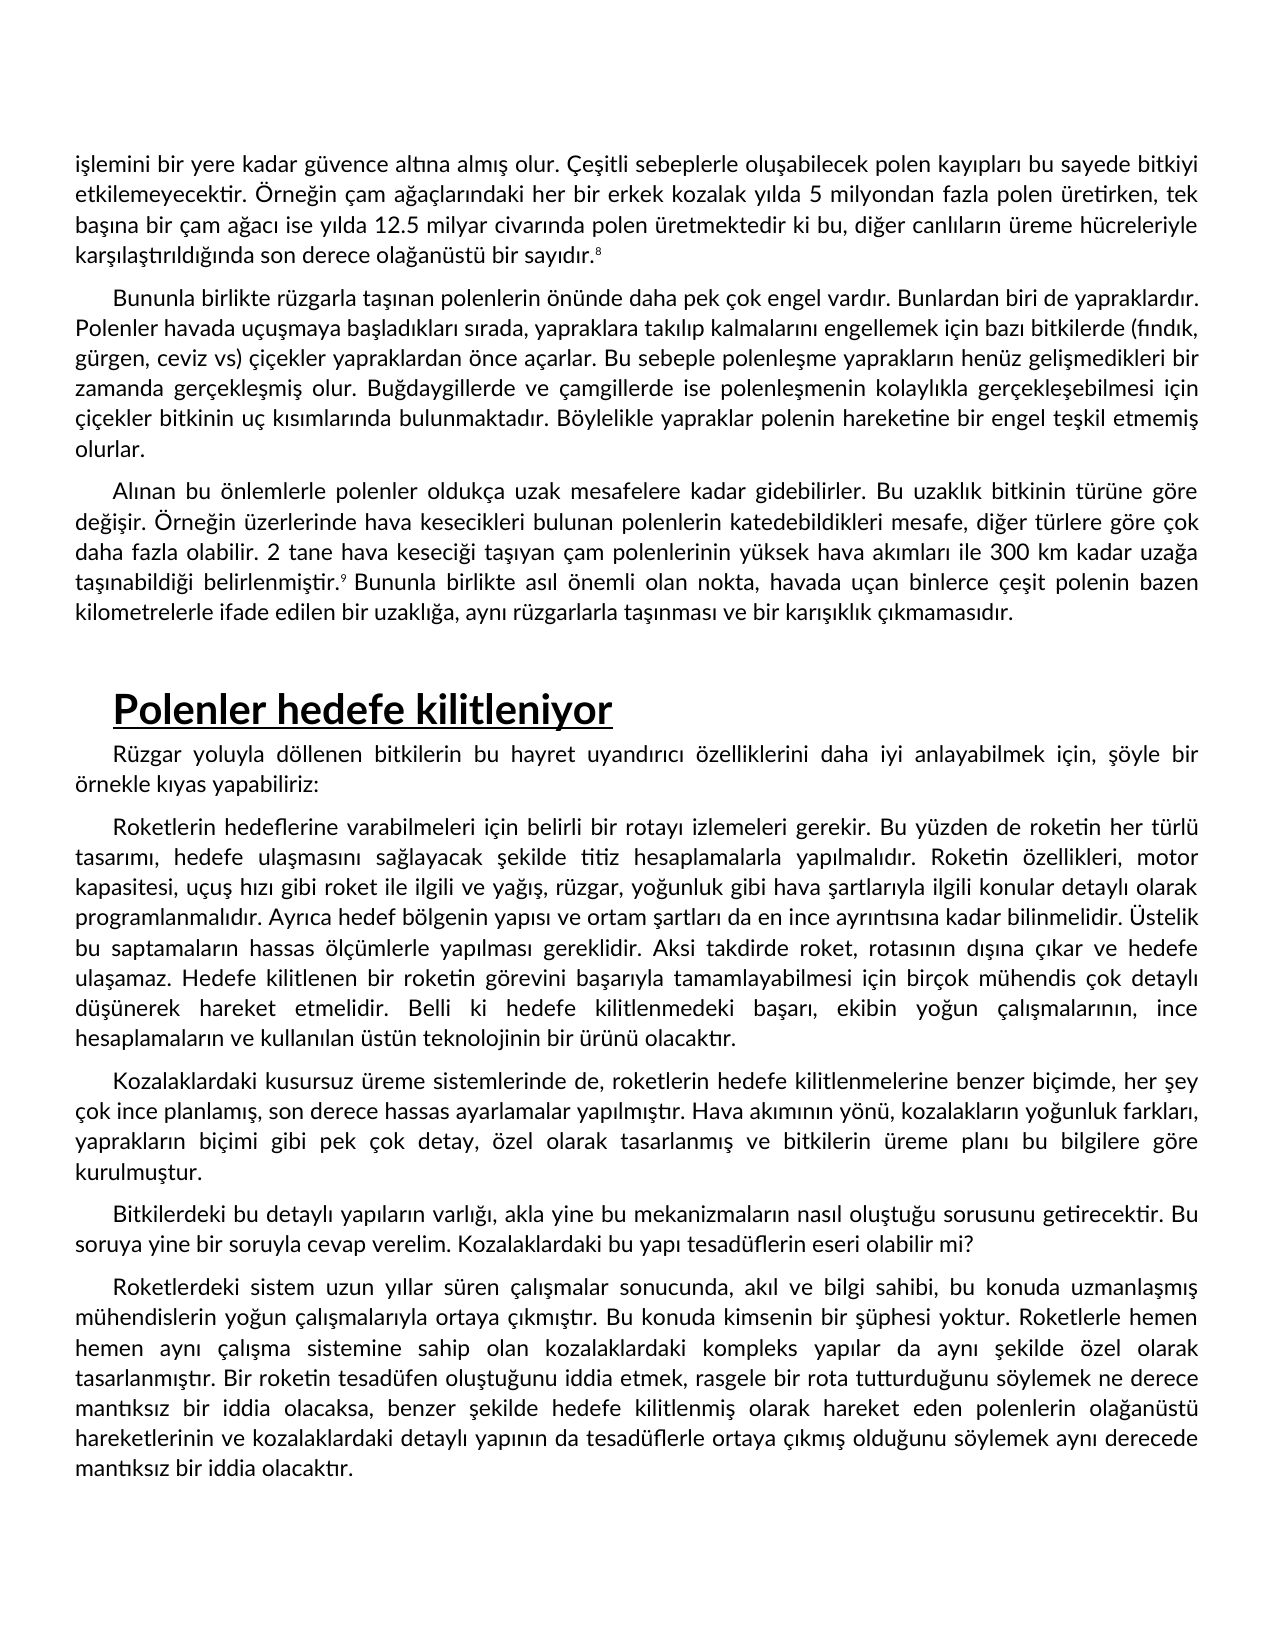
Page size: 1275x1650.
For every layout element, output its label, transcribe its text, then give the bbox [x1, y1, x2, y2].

subtitle Polenler hedefe kilitleniyor [112, 683, 1200, 733]
text Bununla birlikte rüzgarla taşınan polenlerin önünde daha pek çok engel vardır. Bunlardan biri de yapraklardır. Polenler havada uçuşmaya başladıkları sırada, yapraklara takılıp kalmalarını engellemek için bazı bitkilerde (fındık, gürgen, ceviz vs) çiçekler yapraklardan önce açarlar. Bu sebeple polenleşme yaprakların henüz gelişmedikleri bir zamanda gerçekleşmiş olur. Buğdaygillerde ve çamgillerde ise polenleşmenin kolaylıkla gerçekleşebilmesi için çiçekler bitkinin uç kısımlarında bulunmaktadır. Böylelikle yapraklar polenin hareketine bir engel teşkil etmemiş olurlar. [75, 283, 1200, 462]
text Roketlerdeki sistem uzun yıllar süren çalışmalar sonucunda, akıl ve bilgi sahibi, bu konuda uzmanlaşmış mühendislerin yoğun çalışmalarıyla ortaya çıkmıştır. Bu konuda kimsenin bir şüphesi yoktur. Roketlerle hemen hemen aynı çalışma sistemine sahip olan kozalaklardaki kompleks yapılar da aynı şekilde özel olarak tasarlanmıştır. Bir roketin tesadüfen oluştuğunu iddia etmek, rasgele bir rota tutturduğunu söylemek ne derece mantıksız bir iddia olacaksa, benzer şekilde hedefe kilitlenmiş olarak hareket eden polenlerin olağanüstü hareketlerinin ve kozalaklardaki detaylı yapının da tesadüflerle ortaya çıkmış olduğunu söylemek aynı derecede mantıksız bir iddia olacaktır. [75, 1273, 1200, 1482]
text Rüzgar yoluyla döllenen bitkilerin bu hayret uyandırıcı özelliklerini daha iyi anlayabilmek için, şöyle bir örnekle kıyas yapabiliriz: [75, 739, 1200, 797]
text Kozalaklardaki kusursuz üreme sistemlerinde de, roketlerin hedefe kilitlenmelerine benzer biçimde, her şey çok ince planlamış, son derece hassas ayarlamalar yapılmıştır. Hava akımının yönü, kozalakların yoğunluk farkları, yaprakların biçimi gibi pek çok detay, özel olarak tasarlanmış ve bitkilerin üreme planı bu bilgilere göre kurulmuştur. [75, 1067, 1200, 1185]
text Alınan bu önlemlerle polenler oldukça uzak mesafelere kadar gidebilirler. Bu uzaklık bitkinin türüne göre değişir. Örneğin üzerlerinde hava kesecikleri bulunan polenlerin katedebildikleri mesafe, diğer türlere göre çok daha fazla olabilir. 2 tane hava keseciği taşıyan çam polenlerinin yüksek hava akımları ile 300 km kadar uzağa taşınabildiği belirlenmiştir.9 Bununla birlikte asıl önemli olan nokta, havada uçan binlerce çeşit polenin bazen kilometrelerle ifade edilen bir uzaklığa, aynı rüzgarlarla taşınması ve bir karışıklık çıkmamasıdır. [75, 477, 1200, 625]
text Bitkilerdeki bu detaylı yapıların varlığı, akla yine bu mekanizmaların nasıl oluştuğu sorusunu getirecektir. Bu soruya yine bir soruyla cevap verelim. Kozalaklardaki bu yapı tesadüflerin eseri olabilir mi? [75, 1200, 1200, 1258]
text Roketlerin hedeflerine varabilmeleri için belirli bir rotayı izlemeleri gerekir. Bu yüzden de roketin her türlü tasarımı, hedefe ulaşmasını sağlayacak şekilde titiz hesaplamalarla yapılmalıdır. Roketin özellikleri, motor kapasitesi, uçuş hızı gibi roket ile ilgili ve yağış, rüzgar, yoğunluk gibi hava şartlarıyla ilgili konular detaylı olarak programlanmalıdır. Ayrıca hedef bölgenin yapısı ve ortam şartları da en ince ayrıntısına kadar bilinmelidir. Üstelik bu saptamaların hassas ölçümlerle yapılması gereklidir. Aksi takdirde roket, rotasının dışına çıkar ve hedefe ulaşamaz. Hedefe kilitlenen bir roketin görevini başarıyla tamamlayabilmesi için birçok mühendis çok detaylı düşünerek hareket etmelidir. Belli ki hedefe kilitlenmedeki başarı, ekibin yoğun çalışmalarının, ince hesaplamaların ve kullanılan üstün teknolojinin bir ürünü olacaktır. [75, 812, 1200, 1051]
text işlemini bir yere kadar güvence altına almış olur. Çeşitli sebeplerle oluşabilecek polen kayıpları bu sayede bitkiyi etkilemeyecektir. Örneğin çam ağaçlarındaki her bir erkek kozalak yılda 5 milyondan fazla polen üretirken, tek başına bir çam ağacı ise yılda 12.5 milyar civarında polen üretmektedir ki bu, diğer canlıların üreme hücreleriyle karşılaştırıldığında son derece olağanüstü bir sayıdır.8 [75, 150, 1200, 268]
